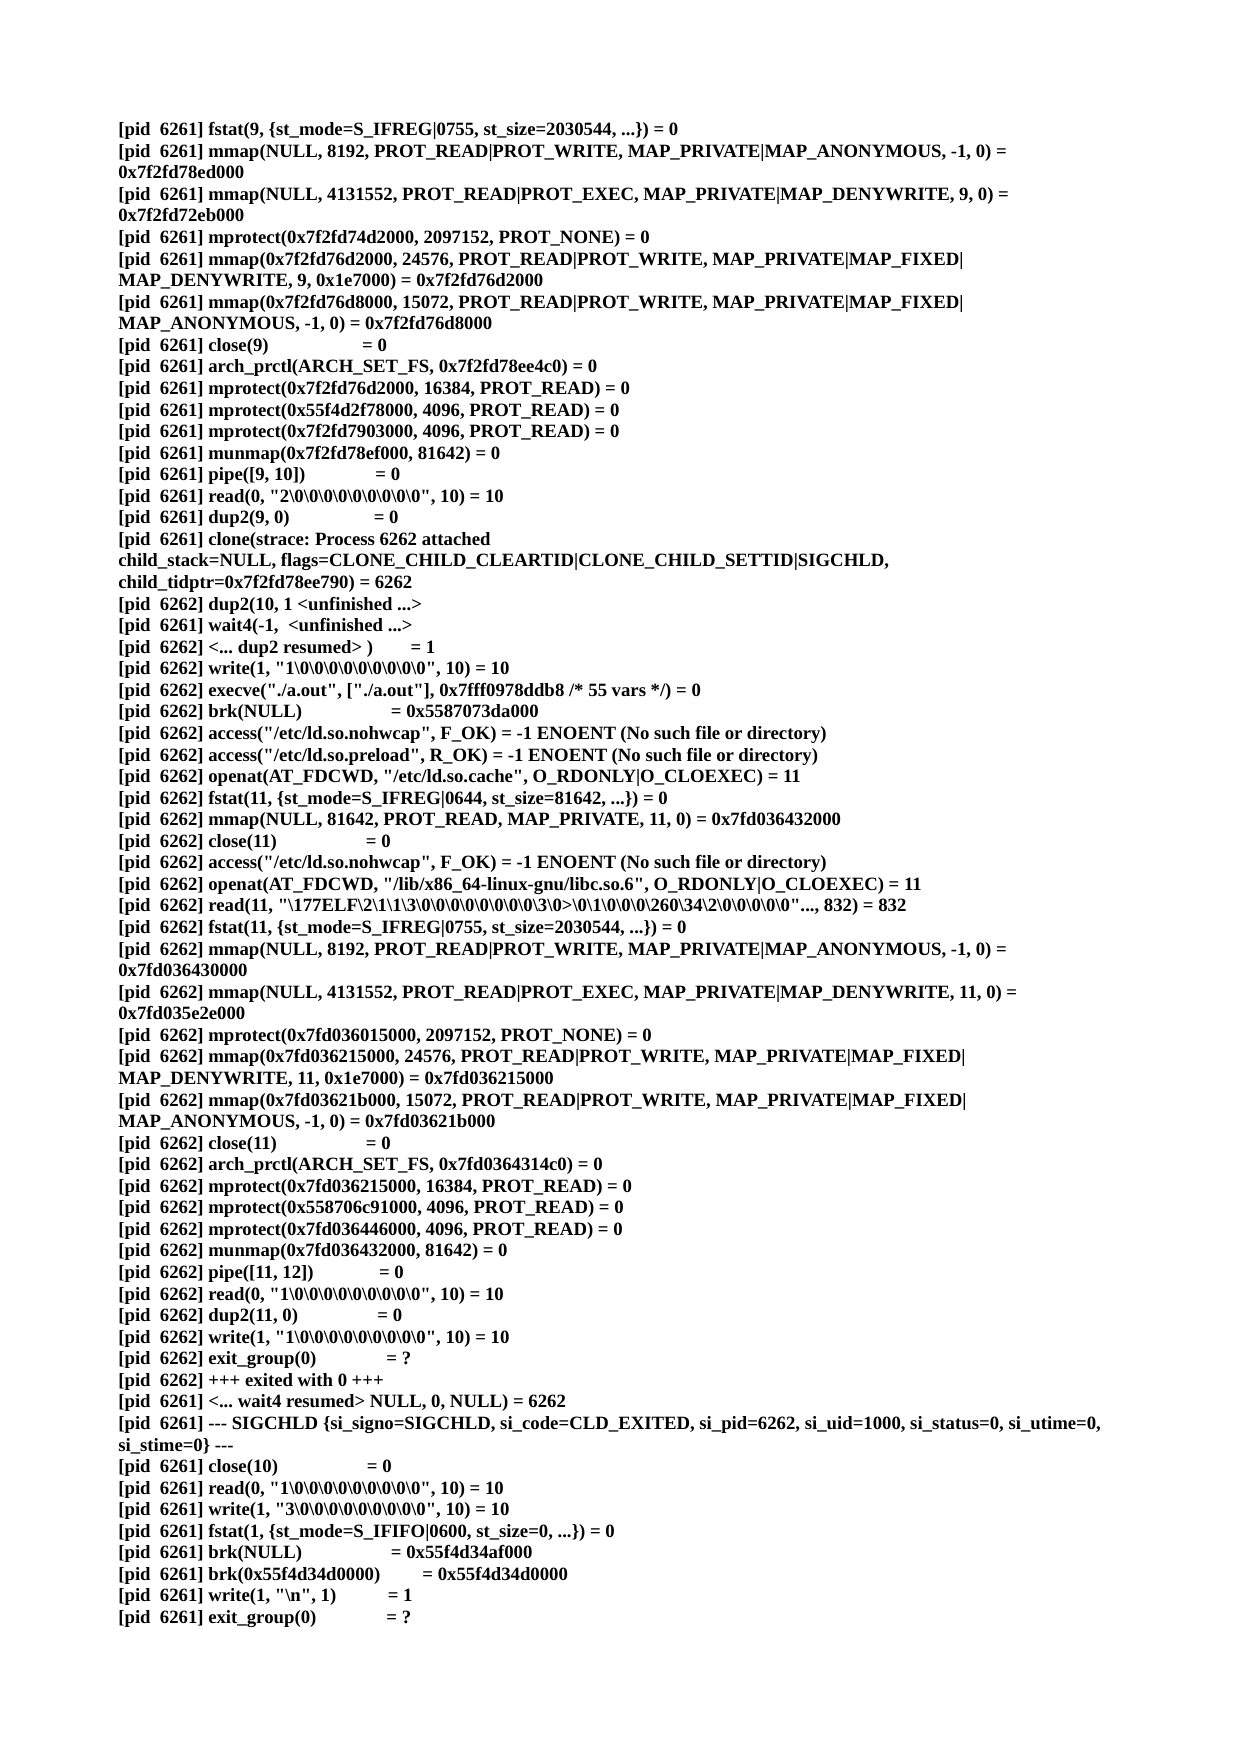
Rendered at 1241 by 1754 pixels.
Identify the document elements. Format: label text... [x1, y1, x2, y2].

text [pid 6262] read(0, "1\0\0\0\0\0\0\0\0\0", 10) = 10 [118, 1282, 1122, 1304]
text child_stack=NULL, flags=CLONE_CHILD_CLEARTID|CLONE_CHILD_SETTID|SIGCHLD, child_tidptr=0x7f2fd78ee790) = 6262 [118, 549, 1122, 592]
text [pid 6261] clone(strace: Process 6262 attached [118, 528, 1122, 549]
text [pid 6262] arch_prctl(ARCH_SET_FS, 0x7fd0364314c0) = 0 [118, 1153, 1122, 1175]
text [pid 6261] mprotect(0x55f4d2f78000, 4096, PROT_READ) = 0 [118, 398, 1122, 420]
text [pid 6261] mprotect(0x7f2fd74d2000, 2097152, PROT_NONE) = 0 [118, 226, 1122, 247]
text [pid 6261] mmap(NULL, 4131552, PROT_READ|PROT_EXEC, MAP_PRIVATE|MAP_DENYWRITE, 9, 0) = 0x7f2fd72eb000 [118, 183, 1122, 226]
text [pid 6261] munmap(0x7f2fd78ef000, 81642) = 0 [118, 442, 1122, 463]
text [pid 6261] mmap(0x7f2fd76d2000, 24576, PROT_READ|PROT_WRITE, MAP_PRIVATE|MAP_FIXED|MAP_DENYWRITE, 9, 0x1e7000) = 0x7f2fd76d2000 [118, 247, 1122, 291]
text [pid 6262] access("/etc/ld.so.nohwcap", F_OK) = -1 ENOENT (No such file or directory) [118, 722, 1122, 743]
text [pid 6262] access("/etc/ld.so.nohwcap", F_OK) = -1 ENOENT (No such file or directory) [118, 851, 1122, 873]
text [pid 6262] openat(AT_FDCWD, "/etc/ld.so.cache", O_RDONLY|O_CLOEXEC) = 11 [118, 765, 1122, 787]
text [pid 6261] brk(NULL) = 0x55f4d34af000 [118, 1541, 1122, 1563]
text [pid 6261] read(0, "2\0\0\0\0\0\0\0\0\0", 10) = 10 [118, 485, 1122, 506]
text [pid 6262] read(11, "\177ELF\2\1\1\3\0\0\0\0\0\0\0\0\3\0>\0\1\0\0\0\260\34\2\0\0\0\0\0"..., 832) = 832 [118, 894, 1122, 916]
text [pid 6262] fstat(11, {st_mode=S_IFREG|0644, st_size=81642, ...}) = 0 [118, 787, 1122, 808]
text [pid 6261] arch_prctl(ARCH_SET_FS, 0x7f2fd78ee4c0) = 0 [118, 355, 1122, 377]
text [pid 6261] mprotect(0x7f2fd7903000, 4096, PROT_READ) = 0 [118, 420, 1122, 442]
text [pid 6261] exit_group(0) = ? [118, 1606, 1122, 1627]
text [pid 6262] mprotect(0x558706c91000, 4096, PROT_READ) = 0 [118, 1196, 1122, 1218]
text [pid 6262] pipe([11, 12]) = 0 [118, 1261, 1122, 1282]
text [pid 6262] close(11) = 0 [118, 1132, 1122, 1153]
text [pid 6261] wait4(-1, <unfinished ...> [118, 614, 1122, 636]
text [pid 6262] execve("./a.out", ["./a.out"], 0x7fff0978ddb8 /* 55 vars */) = 0 [118, 679, 1122, 700]
text [pid 6262] mprotect(0x7fd036215000, 16384, PROT_READ) = 0 [118, 1175, 1122, 1196]
text [pid 6262] openat(AT_FDCWD, "/lib/x86_64-linux-gnu/libc.so.6", O_RDONLY|O_CLOEXEC) = 11 [118, 873, 1122, 894]
text [pid 6261] read(0, "1\0\0\0\0\0\0\0\0\0", 10) = 10 [118, 1477, 1122, 1498]
text [pid 6262] dup2(11, 0) = 0 [118, 1304, 1122, 1326]
text [pid 6262] exit_group(0) = ? [118, 1347, 1122, 1369]
text [pid 6261] close(9) = 0 [118, 334, 1122, 355]
text [pid 6262] fstat(11, {st_mode=S_IFREG|0755, st_size=2030544, ...}) = 0 [118, 916, 1122, 937]
text [pid 6262] +++ exited with 0 +++ [118, 1369, 1122, 1390]
text [pid 6262] close(11) = 0 [118, 830, 1122, 851]
text [pid 6262] <... dup2 resumed> ) = 1 [118, 636, 1122, 657]
text [pid 6261] dup2(9, 0) = 0 [118, 506, 1122, 528]
text [pid 6261] close(10) = 0 [118, 1455, 1122, 1477]
text [pid 6262] access("/etc/ld.so.preload", R_OK) = -1 ENOENT (No such file or directory) [118, 743, 1122, 765]
text [pid 6262] munmap(0x7fd036432000, 81642) = 0 [118, 1239, 1122, 1261]
text [pid 6261] brk(0x55f4d34d0000) = 0x55f4d34d0000 [118, 1563, 1122, 1584]
text [pid 6262] write(1, "1\0\0\0\0\0\0\0\0\0", 10) = 10 [118, 1326, 1122, 1347]
text [pid 6261] pipe([9, 10]) = 0 [118, 463, 1122, 485]
text [pid 6262] mmap(NULL, 8192, PROT_READ|PROT_WRITE, MAP_PRIVATE|MAP_ANONYMOUS, -1, 0) = 0x7fd036430000 [118, 937, 1122, 981]
text [pid 6261] mmap(0x7f2fd76d8000, 15072, PROT_READ|PROT_WRITE, MAP_PRIVATE|MAP_FIXED|MAP_ANONYMOUS, -1, 0) = 0x7f2fd76d8000 [118, 291, 1122, 334]
text [pid 6262] mprotect(0x7fd036446000, 4096, PROT_READ) = 0 [118, 1218, 1122, 1239]
text [pid 6261] --- SIGCHLD {si_signo=SIGCHLD, si_code=CLD_EXITED, si_pid=6262, si_uid=1000, si_status=0, si_utime=0, si_stime=0} --- [118, 1412, 1122, 1455]
text [pid 6261] fstat(9, {st_mode=S_IFREG|0755, st_size=2030544, ...}) = 0 [118, 118, 1122, 140]
text [pid 6262] brk(NULL) = 0x5587073da000 [118, 700, 1122, 722]
text [pid 6262] mmap(0x7fd036215000, 24576, PROT_READ|PROT_WRITE, MAP_PRIVATE|MAP_FIXED|MAP_DENYWRITE, 11, 0x1e7000) = 0x7fd036215000 [118, 1045, 1122, 1088]
text [pid 6262] mmap(NULL, 81642, PROT_READ, MAP_PRIVATE, 11, 0) = 0x7fd036432000 [118, 808, 1122, 830]
text [pid 6261] write(1, "\n", 1) = 1 [118, 1584, 1122, 1606]
text [pid 6262] mprotect(0x7fd036015000, 2097152, PROT_NONE) = 0 [118, 1024, 1122, 1045]
text [pid 6261] write(1, "3\0\0\0\0\0\0\0\0\0", 10) = 10 [118, 1498, 1122, 1520]
text [pid 6261] mprotect(0x7f2fd76d2000, 16384, PROT_READ) = 0 [118, 377, 1122, 398]
text [pid 6261] fstat(1, {st_mode=S_IFIFO|0600, st_size=0, ...}) = 0 [118, 1520, 1122, 1541]
text [pid 6261] mmap(NULL, 8192, PROT_READ|PROT_WRITE, MAP_PRIVATE|MAP_ANONYMOUS, -1, 0) = 0x7f2fd78ed000 [118, 140, 1122, 183]
text [pid 6262] write(1, "1\0\0\0\0\0\0\0\0\0", 10) = 10 [118, 657, 1122, 679]
text [pid 6262] dup2(10, 1 <unfinished ...> [118, 592, 1122, 614]
text [pid 6262] mmap(0x7fd03621b000, 15072, PROT_READ|PROT_WRITE, MAP_PRIVATE|MAP_FIXED|MAP_ANONYMOUS, -1, 0) = 0x7fd03621b000 [118, 1088, 1122, 1132]
text [pid 6262] mmap(NULL, 4131552, PROT_READ|PROT_EXEC, MAP_PRIVATE|MAP_DENYWRITE, 11, 0) = 0x7fd035e2e000 [118, 981, 1122, 1024]
text [pid 6261] <... wait4 resumed> NULL, 0, NULL) = 6262 [118, 1390, 1122, 1412]
